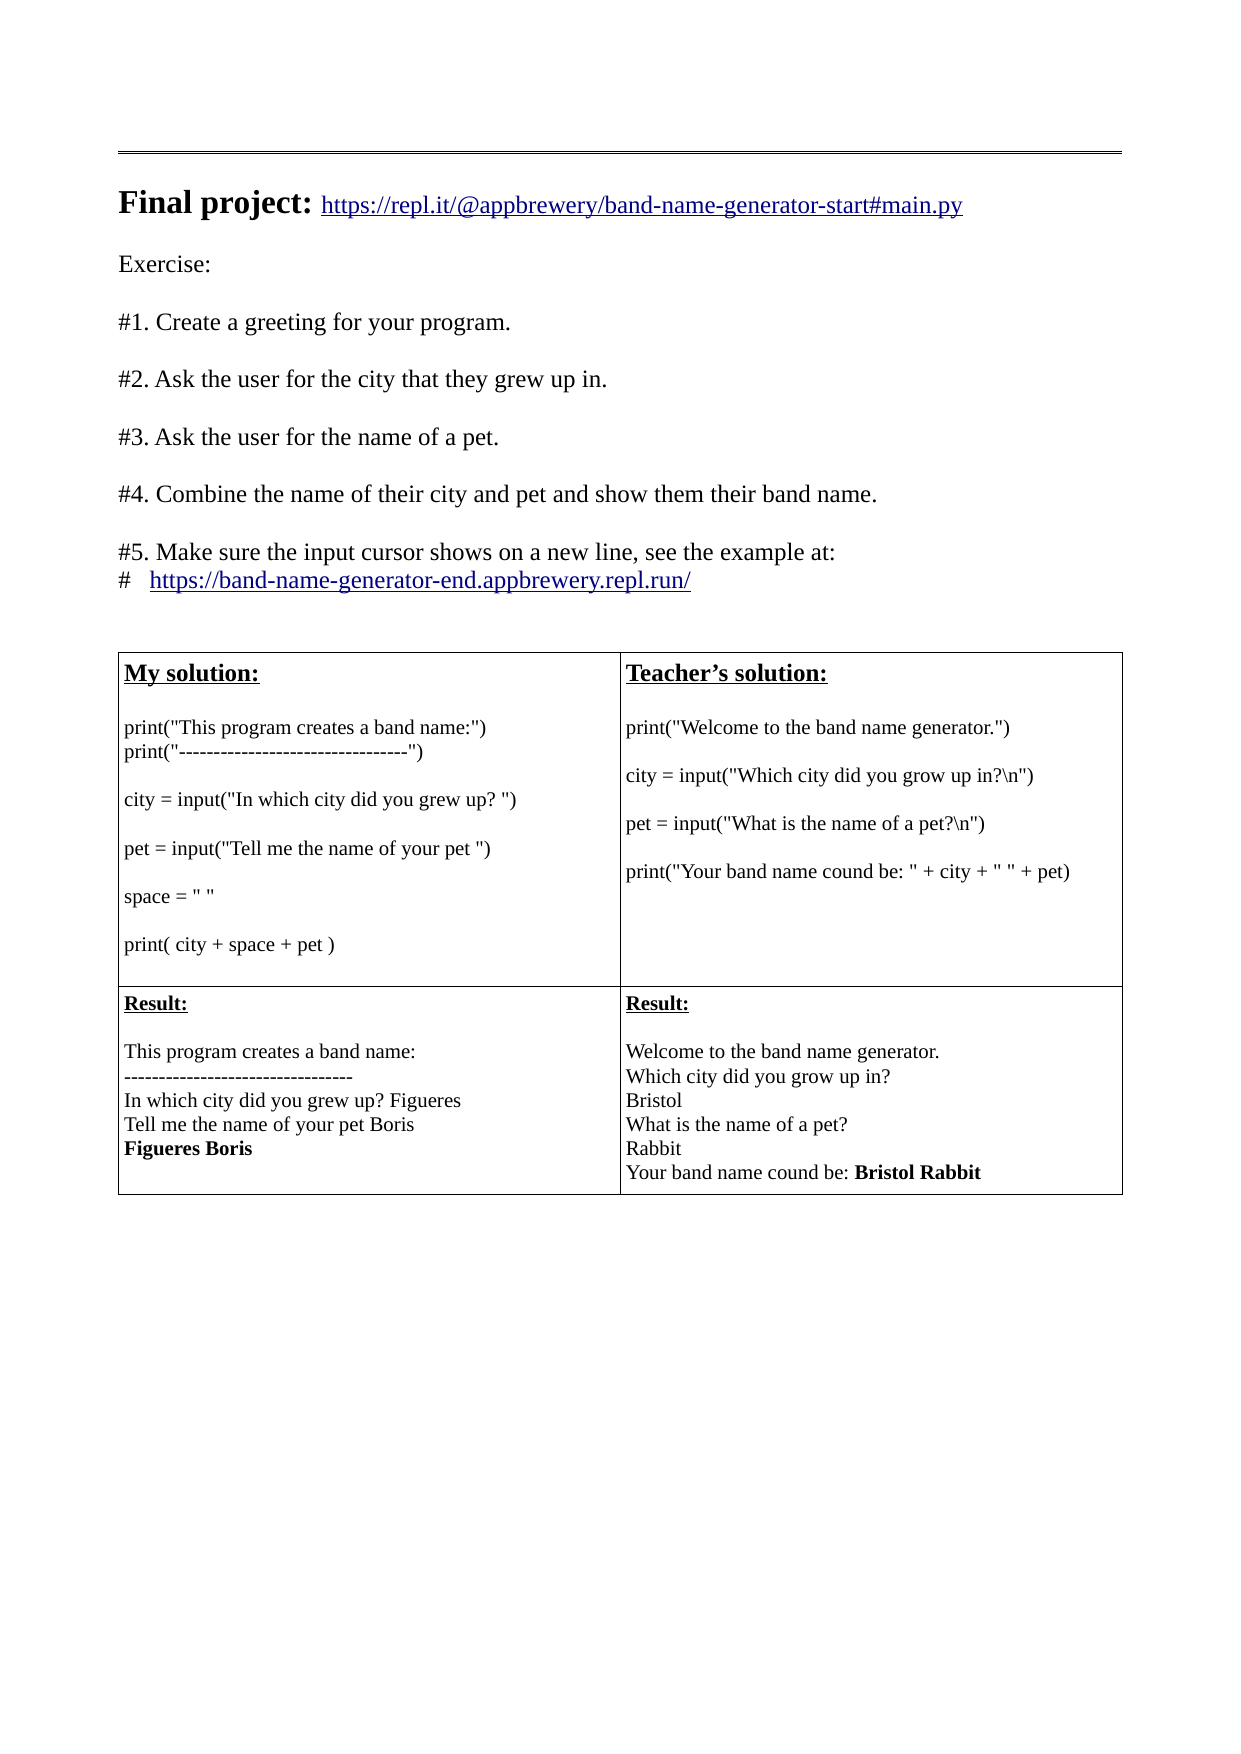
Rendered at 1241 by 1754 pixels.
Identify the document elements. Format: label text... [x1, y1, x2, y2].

text Exercise: [118, 249, 1122, 278]
table_header My solution: print("This program creates a band name:") print("---------------------------------") city = input("In which city did you grew up? ") pet = input("Tell me the name of your pet ") space = " " print( city + space + pet ) [119, 653, 620, 986]
table_header Teacher’s solution: print("Welcome to the band name generator.") city = input("Which city did you grow up in?\n") pet = input("What is the name of a pet?\n") print("Your band name cound be: " + city + " " + pet) [621, 653, 1122, 986]
text # https://band-name-generator-end.appbrewery.repl.run/ [118, 566, 1122, 594]
table_cell Result: Welcome to the band name generator. Which city did you grow up in? Bristol What is the name of a pet? Rabbit Your band name cound be: Bristol Rabbit [621, 987, 1122, 1194]
text #2. Ask the user for the city that they grew up in. [118, 364, 1122, 393]
table_cell Result: This program creates a band name: --------------------------------- In which city did you grew up? Figueres Tell me the name of your pet Boris Figueres Boris [119, 987, 620, 1194]
text Final project: https://repl.it/@appbrewery/band-name-generator-start#main.py [118, 182, 1122, 221]
text #5. Make sure the input cursor shows on a new line, see the example at: [118, 537, 1122, 566]
text #3. Ask the user for the name of a pet. [118, 422, 1122, 451]
text #4. Combine the name of their city and pet and show them their band name. [118, 479, 1122, 508]
text #1. Create a greeting for your program. [118, 307, 1122, 336]
